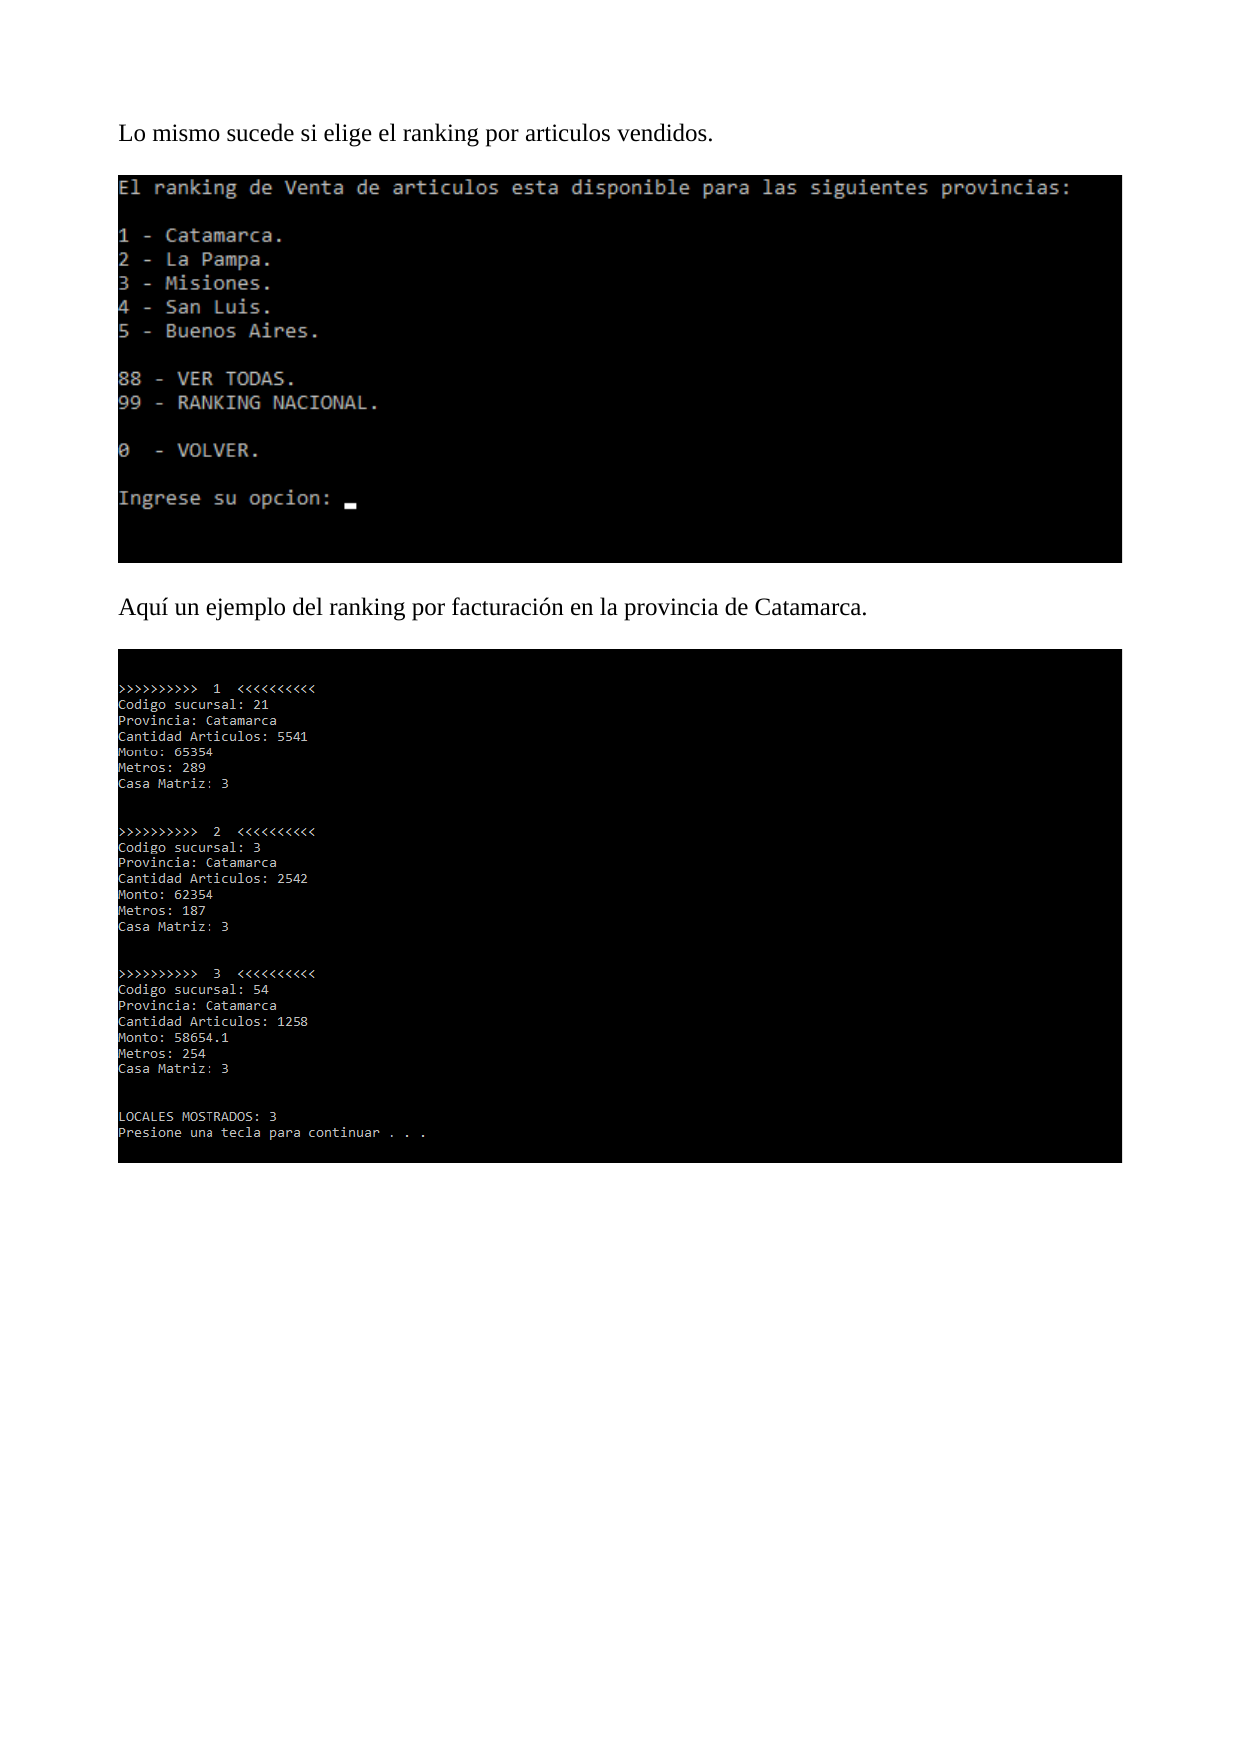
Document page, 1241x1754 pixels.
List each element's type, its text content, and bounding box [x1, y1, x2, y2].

text Lo mismo sucede si elige el ranking por articulos vendidos. [118, 118, 1122, 147]
picture [118, 175, 1123, 563]
text Aquí un ejemplo del ranking por facturación en la provincia de Catamarca. [118, 592, 1122, 620]
picture [118, 649, 1123, 1163]
